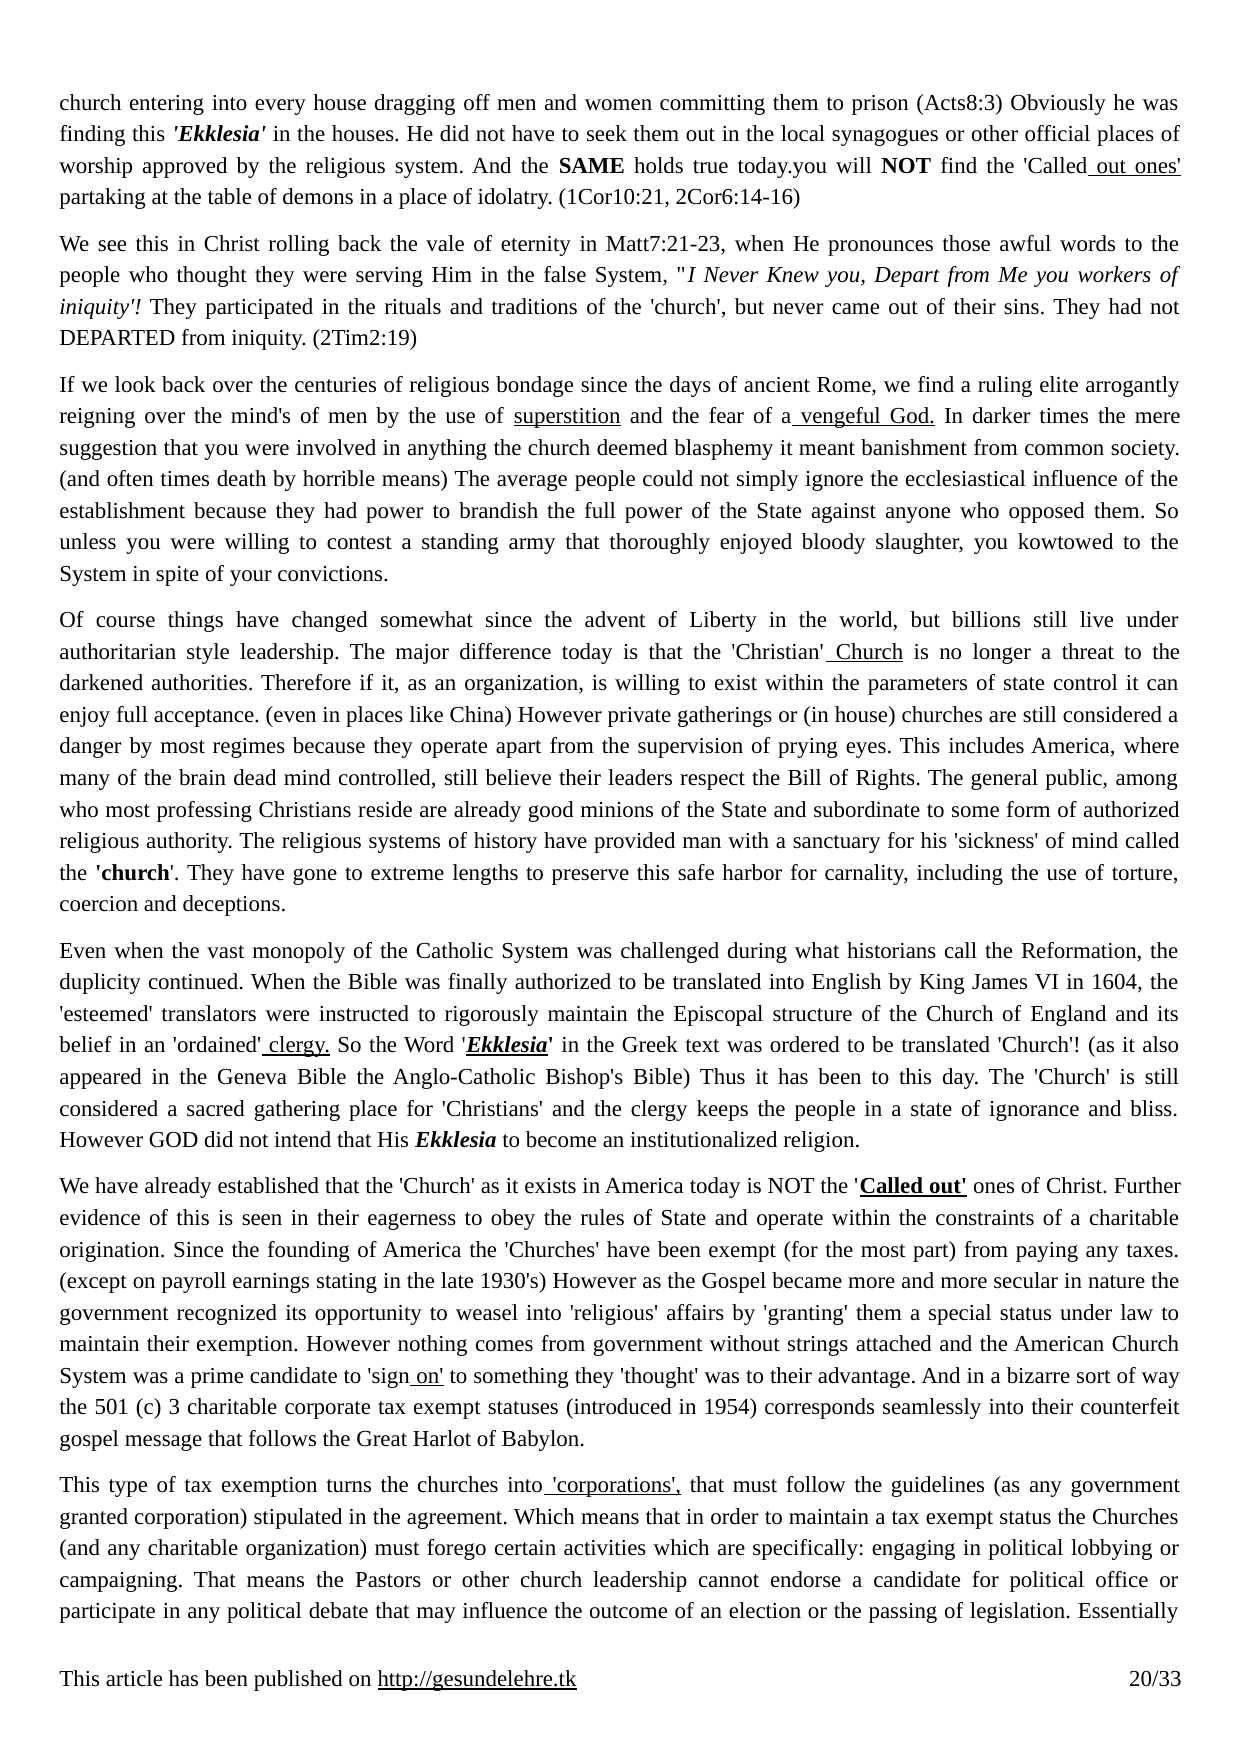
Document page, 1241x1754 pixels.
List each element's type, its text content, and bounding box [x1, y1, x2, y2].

text Even when the vast monopoly of the Catholic System was challenged during what historians call the Reformation, the duplicity continued. When the Bible was finally authorized to be translated into English by King James VI in 1604, the 'esteemed' translators were instructed to rigorously maintain the Episcopal structure of the Church of England and its belief in an 'ordained' clergy. So the Word 'Ekklesia' in the Greek text was ordered to be translated 'Church'! (as it also appeared in the Geneva Bible the Anglo-Catholic Bishop's Bible) Thus it has been to this day. The 'Church' is still considered a sacred gathering place for 'Christians' and the clergy keeps the people in a state of ignorance and bliss. However GOD did not intend that His Ekklesia to become an institutionalized religion. [59, 937, 1181, 1152]
text If we look back over the centuries of religious bondage since the days of ancient Rome, we find a ruling elite arrogantly reigning over the mind's of men by the use of superstition and the fear of a vengeful God. In darker times the mere suggestion that you were involved in anything the church deemed blasphemy it meant banishment from common society. (and often times death by horrible means) The average people could not simply ignore the ecclesiastical influence of the establishment because they had power to brandish the full power of the State against anyone who opposed them. So unless you were willing to contest a standing army that thoroughly enjoyed bloody slaughter, you kowtowed to the System in spite of your convictions. [59, 371, 1181, 586]
text We have already established that the 'Church' as it exists in America today is NOT the 'Called out' ones of Christ. Further evidence of this is seen in their eagerness to obey the rules of State and operate within the constraints of a charitable origination. Since the founding of America the 'Churches' have been exempt (for the most part) from paying any taxes. (except on payroll earnings stating in the late 1930's) However as the Gospel became more and more secular in nature the government recognized its opportunity to weasel into 'religious' affairs by 'granting' them a special status under law to maintain their exemption. However nothing comes from government without strings attached and the American Church System was a prime candidate to 'sign on' to something they 'thought' was to their advantage. And in a bizarre sort of way the 501 (c) 3 charitable corporate tax exempt statuses (introduced in 1954) corresponds seamlessly into their counterfeit gospel message that follows the Great Harlot of Babylon. [59, 1172, 1181, 1451]
text Of course things have changed somewhat since the advent of Liberty in the world, but billions still live under authoritarian style leadership. The major difference today is that the 'Christian' Church is no longer a threat to the darkened authorities. Therefore if it, as an organization, is willing to exist within the parameters of state control it can enjoy full acceptance. (even in places like China) However private gatherings or (in house) churches are still considered a danger by most regimes because they operate apart from the supervision of prying eyes. This includes America, where many of the brain dead mind controlled, still believe their leaders respect the Bill of Rights. The general public, among who most professing Christians reside are already good minions of the State and subordinate to some form of authorized religious authority. The religious systems of history have provided man with a sanctuary for his 'sickness' of mind called the 'church'. They have gone to extreme lengths to preserve this safe harbor for carnality, including the use of torture, coercion and deceptions. [59, 606, 1181, 917]
text This type of tax exemption turns the churches into 'corporations', that must follow the guidelines (as any government granted corporation) stipulated in the agreement. Which means that in order to maintain a tax exempt status the Churches (and any charitable organization) must forego certain activities which are specifically: engaging in political lobbying or campaigning. That means the Pastors or other church leadership cannot endorse a candidate for political office or participate in any political debate that may influence the outcome of an election or the passing of legislation. Essentially [59, 1471, 1181, 1624]
text We see this in Christ rolling back the vale of eternity in Matt7:21-23, when He pronounces those awful words to the people who thought they were serving Him in the false System, "I Never Knew you, Depart from Me you workers of iniquity'! They participated in the rituals and traditions of the 'church', but never came out of their sins. They had not DEPARTED from iniquity. (2Tim2:19) [59, 229, 1181, 351]
text church entering into every house dragging off men and women committing them to prison (Acts8:3) Obviously he was finding this 'Ekklesia' in the houses. He did not have to seek them out in the local synagogues or other official places of worship approved by the religious system. And the SAME holds true today.you will NOT find the 'Called out ones' partaking at the table of demons in a place of idolatry. (1Cor10:21, 2Cor6:14-16) [59, 88, 1181, 209]
